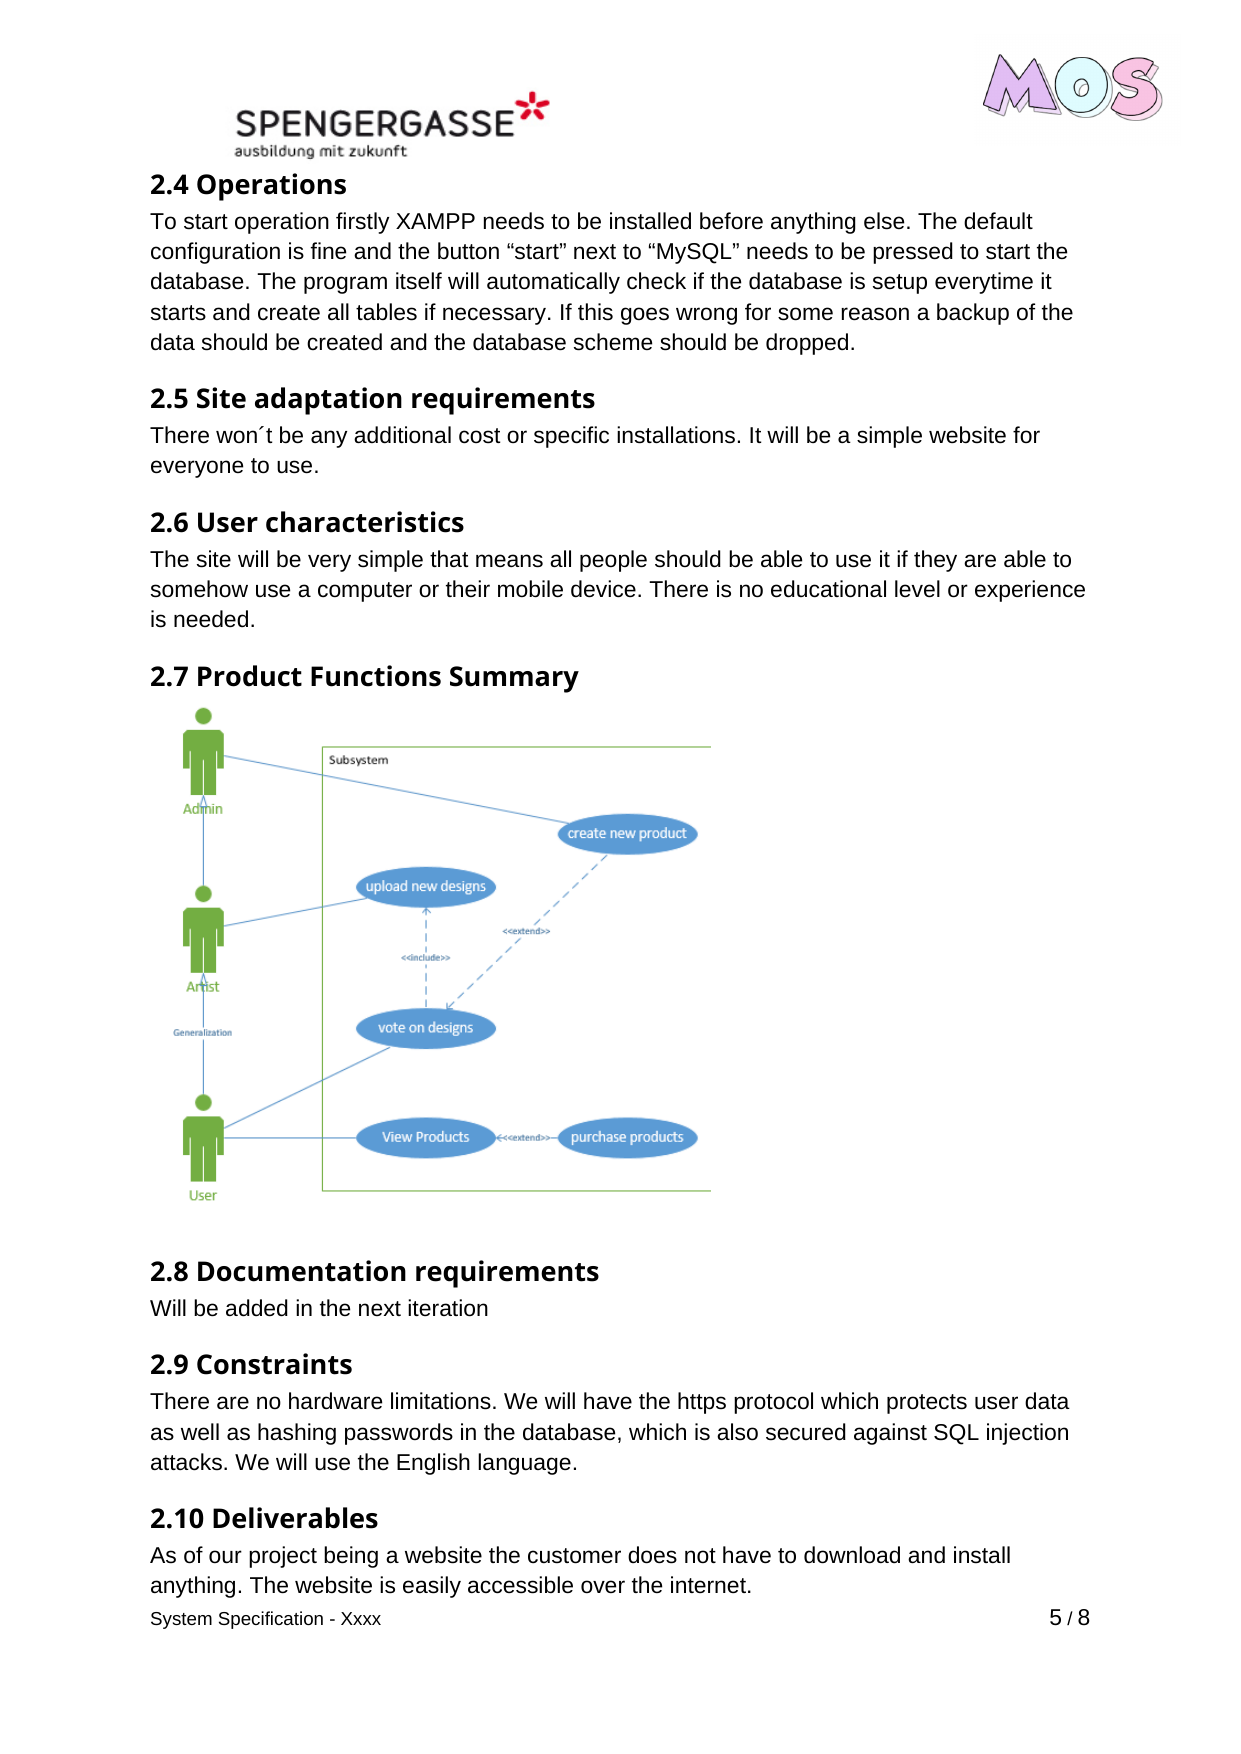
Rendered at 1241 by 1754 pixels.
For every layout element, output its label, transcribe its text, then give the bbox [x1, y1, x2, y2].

subtitle 2.4 Operations [150, 165, 1090, 202]
subtitle 2.9 Constraints [150, 1346, 1090, 1383]
text The site will be very simple that means all people should be able to use it if they are able to somehow use a computer or their mobile device. There is no educational level or experience is needed. [150, 546, 1090, 632]
text There won´t be any additional cost or specific installations. It will be a simple website for everyone to use. [150, 422, 1090, 479]
text As of our project being a website the customer does not have to download and install anything. The website is easily accessible over the internet. [150, 1542, 1090, 1599]
subtitle 2.7 Product Functions Summary [150, 657, 1090, 694]
subtitle 2.8 Documentation requirements [150, 1252, 1090, 1289]
subtitle 2.6 User characteristics [150, 503, 1090, 540]
subtitle 2.10 Deliverables [150, 1500, 1090, 1537]
text Will be added in the next iteration [150, 1295, 1090, 1321]
subtitle 2.5 Site adaptation requirements [150, 380, 1090, 417]
text To start operation firstly XAMPP needs to be installed before anything else. The default configuration is fine and the button “start” next to “MySQL” needs to be pressed to start the database. The program itself will automatically check if the database is setup everytime it starts and create all tables if necessary. If this goes wrong for some reason a backup of the data should be created and the database scheme should be dropped. [150, 208, 1090, 355]
text There are no hardware limitations. We will have the https protocol which protects user data as well as hashing passwords in the database, which is also secured against SQL injection attacks. We will use the English language. [150, 1388, 1090, 1475]
